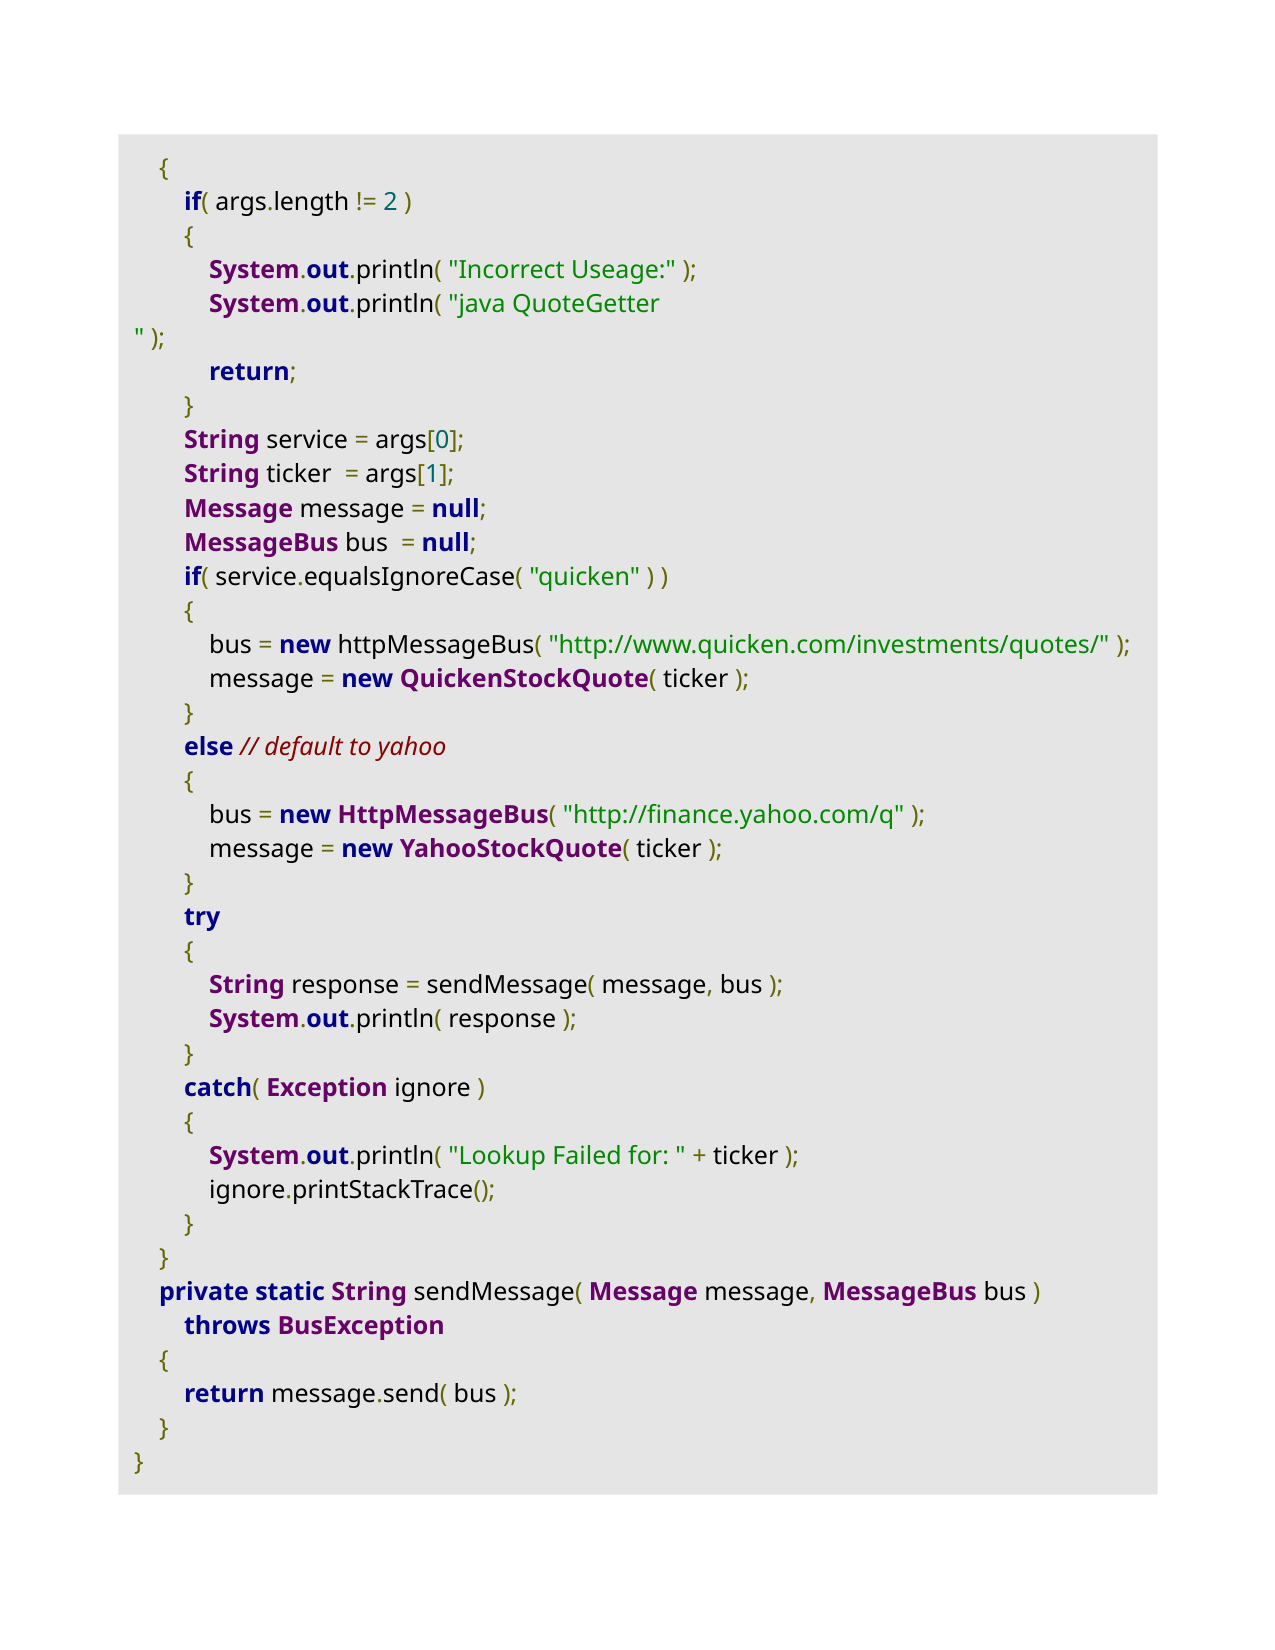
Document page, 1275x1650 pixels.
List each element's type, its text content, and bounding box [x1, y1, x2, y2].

text { [392, 747, 399, 753]
text message = new YahooStockQuote( ticker ); [119, 815, 1157, 849]
text } [119, 849, 1157, 883]
text MessageBus bus = null; [119, 508, 1157, 543]
text { [360, 747, 368, 753]
text { [119, 1088, 1157, 1122]
text throws BusException [119, 1292, 1157, 1326]
text } [119, 679, 1157, 713]
text } [473, 1394, 480, 1400]
text } [503, 1019, 510, 1025]
text System.out.println( "Lookup Failed for: " + ticker ); [119, 1122, 1157, 1156]
text } [119, 1394, 1157, 1428]
text } [288, 679, 295, 685]
text System.out.println( "java QuoteGetter [119, 270, 1157, 304]
text { [393, 577, 400, 583]
text } [119, 1428, 1157, 1494]
text { [119, 135, 1157, 168]
text bus = new HttpMessageBus( "http://finance.yahoo.com/q" ); [119, 781, 1157, 815]
text { [435, 1088, 442, 1094]
text } [404, 679, 413, 684]
text if( service.equalsIgnoreCase( "quicken" ) ) [119, 543, 1157, 577]
text System.out.println( response ); [119, 985, 1157, 1019]
text } [119, 1019, 1157, 1053]
text } [119, 1190, 1157, 1224]
text { [119, 202, 1157, 236]
text try [119, 883, 1157, 917]
text } [350, 1394, 357, 1400]
text { [243, 202, 250, 208]
text bus = new httpMessageBus( "http://www.quicken.com/investments/quotes/" ); [119, 611, 1157, 645]
text return message.send( bus ); [119, 1360, 1157, 1394]
text { [435, 747, 443, 753]
text String ticker = args[1]; [119, 440, 1157, 474]
text { [302, 747, 309, 753]
text [118, 1495, 1157, 1522]
text { [557, 577, 564, 583]
text { [337, 577, 344, 583]
text Message message = null; [119, 474, 1157, 508]
text } [549, 849, 558, 854]
text } [428, 1394, 435, 1400]
text } [488, 1019, 496, 1025]
text { [421, 747, 429, 753]
text } [119, 372, 1157, 406]
text { [404, 1088, 411, 1094]
text } [457, 1394, 465, 1400]
text else // default to yahoo [119, 713, 1157, 747]
text if( args.length != 2 ) [119, 168, 1157, 202]
text " ); [119, 304, 1157, 338]
text { [424, 577, 431, 583]
text { [321, 577, 328, 583]
text catch( Exception ignore ) [119, 1053, 1157, 1088]
text } [219, 1190, 226, 1196]
text { [119, 577, 1157, 611]
text { [119, 747, 1157, 781]
text { [119, 1326, 1157, 1360]
text String response = sendMessage( message, bus ); [119, 951, 1157, 985]
text { [119, 917, 1157, 951]
text message = new QuickenStockQuote( ticker ); [119, 645, 1157, 679]
text } [250, 1190, 257, 1196]
text return; [119, 338, 1157, 372]
text } [119, 1224, 1157, 1258]
text { [542, 577, 549, 583]
text { [313, 202, 320, 208]
text } [296, 1190, 304, 1196]
text } [359, 1019, 367, 1025]
text } [576, 679, 585, 684]
text private static String sendMessage( Message message, MessageBus bus ) [119, 1258, 1157, 1292]
text System.out.println( "Incorrect Useage:" ); [119, 236, 1157, 270]
text String service = args[0]; [119, 406, 1157, 440]
text } [288, 849, 295, 855]
text ignore.printStackTrace(); [119, 1156, 1157, 1190]
